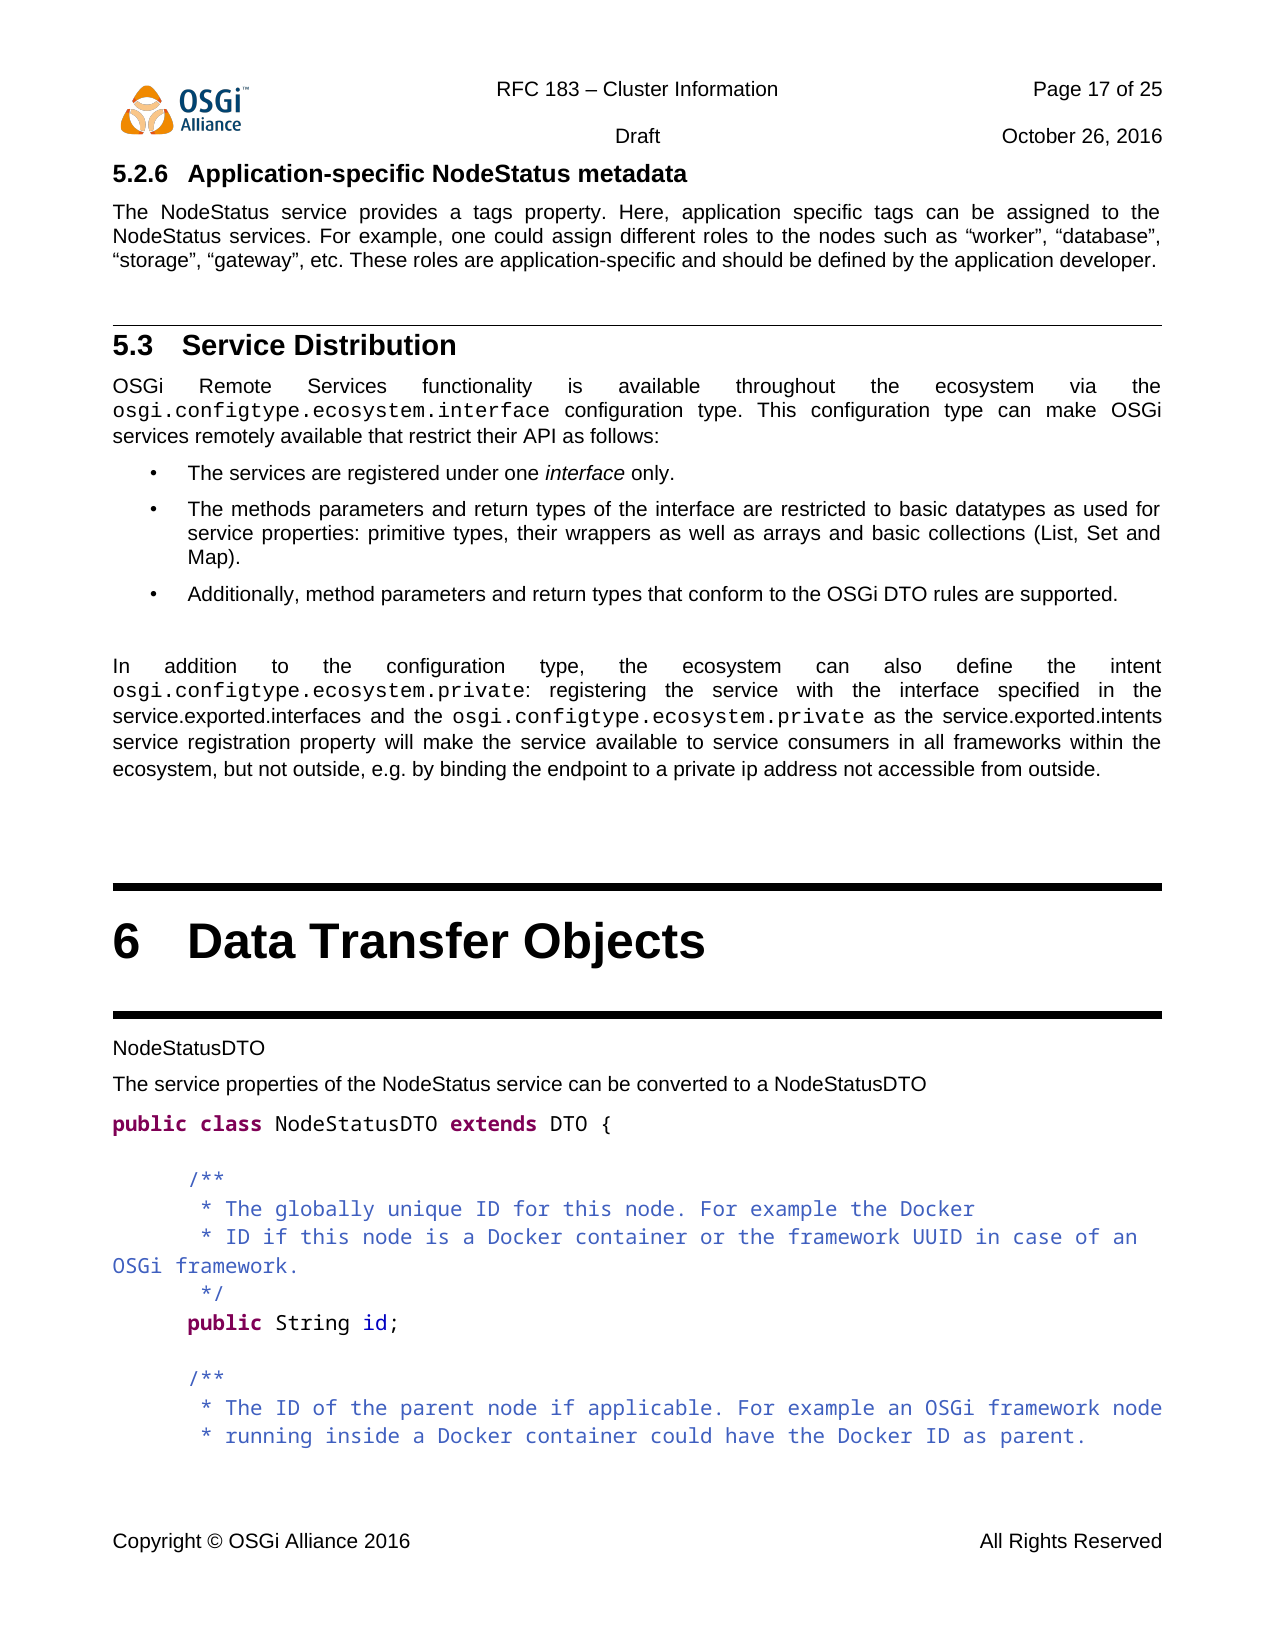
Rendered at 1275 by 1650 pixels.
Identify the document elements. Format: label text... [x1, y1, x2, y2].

list The methods parameters and return types of the interface are restricted to basic datatypes as used for service properties: primitive types, their wrappers as well as arrays and basic collections (List, Set and Map). [150, 497, 1162, 569]
text * The ID of the parent node if applicable. For example an OSGi framework node [112, 1393, 1162, 1421]
text /** [112, 1364, 1162, 1393]
text public class NodeStatusDTO extends DTO { [112, 1109, 1162, 1137]
subtitle Data Transfer Objects [112, 884, 1162, 1019]
text The service properties of the NodeStatus service can be converted to a NodeStatusDTO [112, 1072, 1162, 1096]
subtitle Application-specific NodeStatus metadata [112, 159, 1162, 188]
text */ [112, 1279, 1162, 1308]
text * running inside a Docker container could have the Docker ID as parent. [112, 1421, 1162, 1450]
text * The globally unique ID for this node. For example the Docker [112, 1194, 1162, 1222]
text public String id; [112, 1308, 1162, 1336]
list The services are registered under one interface only. [150, 461, 1162, 485]
text * ID if this node is a Docker container or the framework UUID in case of an OSGi framework. [112, 1222, 1162, 1279]
text /** [112, 1166, 1162, 1194]
text In addition to the configuration type, the ecosystem can also define the intent osgi.configtype.ecosystem.private: registering the service with the interface specified in the service.exported.interfaces and the osgi.configtype.ecosystem.private as the service.exported.intents service registration property will make the service available to service consumers in all frameworks within the ecosystem, but not outside, e.g. by binding the endpoint to a private ip address not accessible from outside. [112, 654, 1162, 782]
list Additionally, method parameters and return types that conform to the OSGi DTO rules are supported. [150, 582, 1162, 606]
text The NodeStatus service provides a tags property. Here, application specific tags can be assigned to the NodeStatus services. For example, one could assign different roles to the nodes such as “worker”, “database”, “storage”, “gateway”, etc. These roles are application-specific and should be defined by the application developer. [112, 200, 1162, 272]
text NodeStatusDTO [112, 1036, 1162, 1060]
subtitle Service Distribution [112, 326, 1162, 362]
text OSGi Remote Services functionality is available throughout the ecosystem via the osgi.configtype.ecosystem.interface configuration type. This configuration type can make OSGi services remotely available that restrict their API as follows: [112, 374, 1162, 448]
picture [113, 78, 257, 142]
